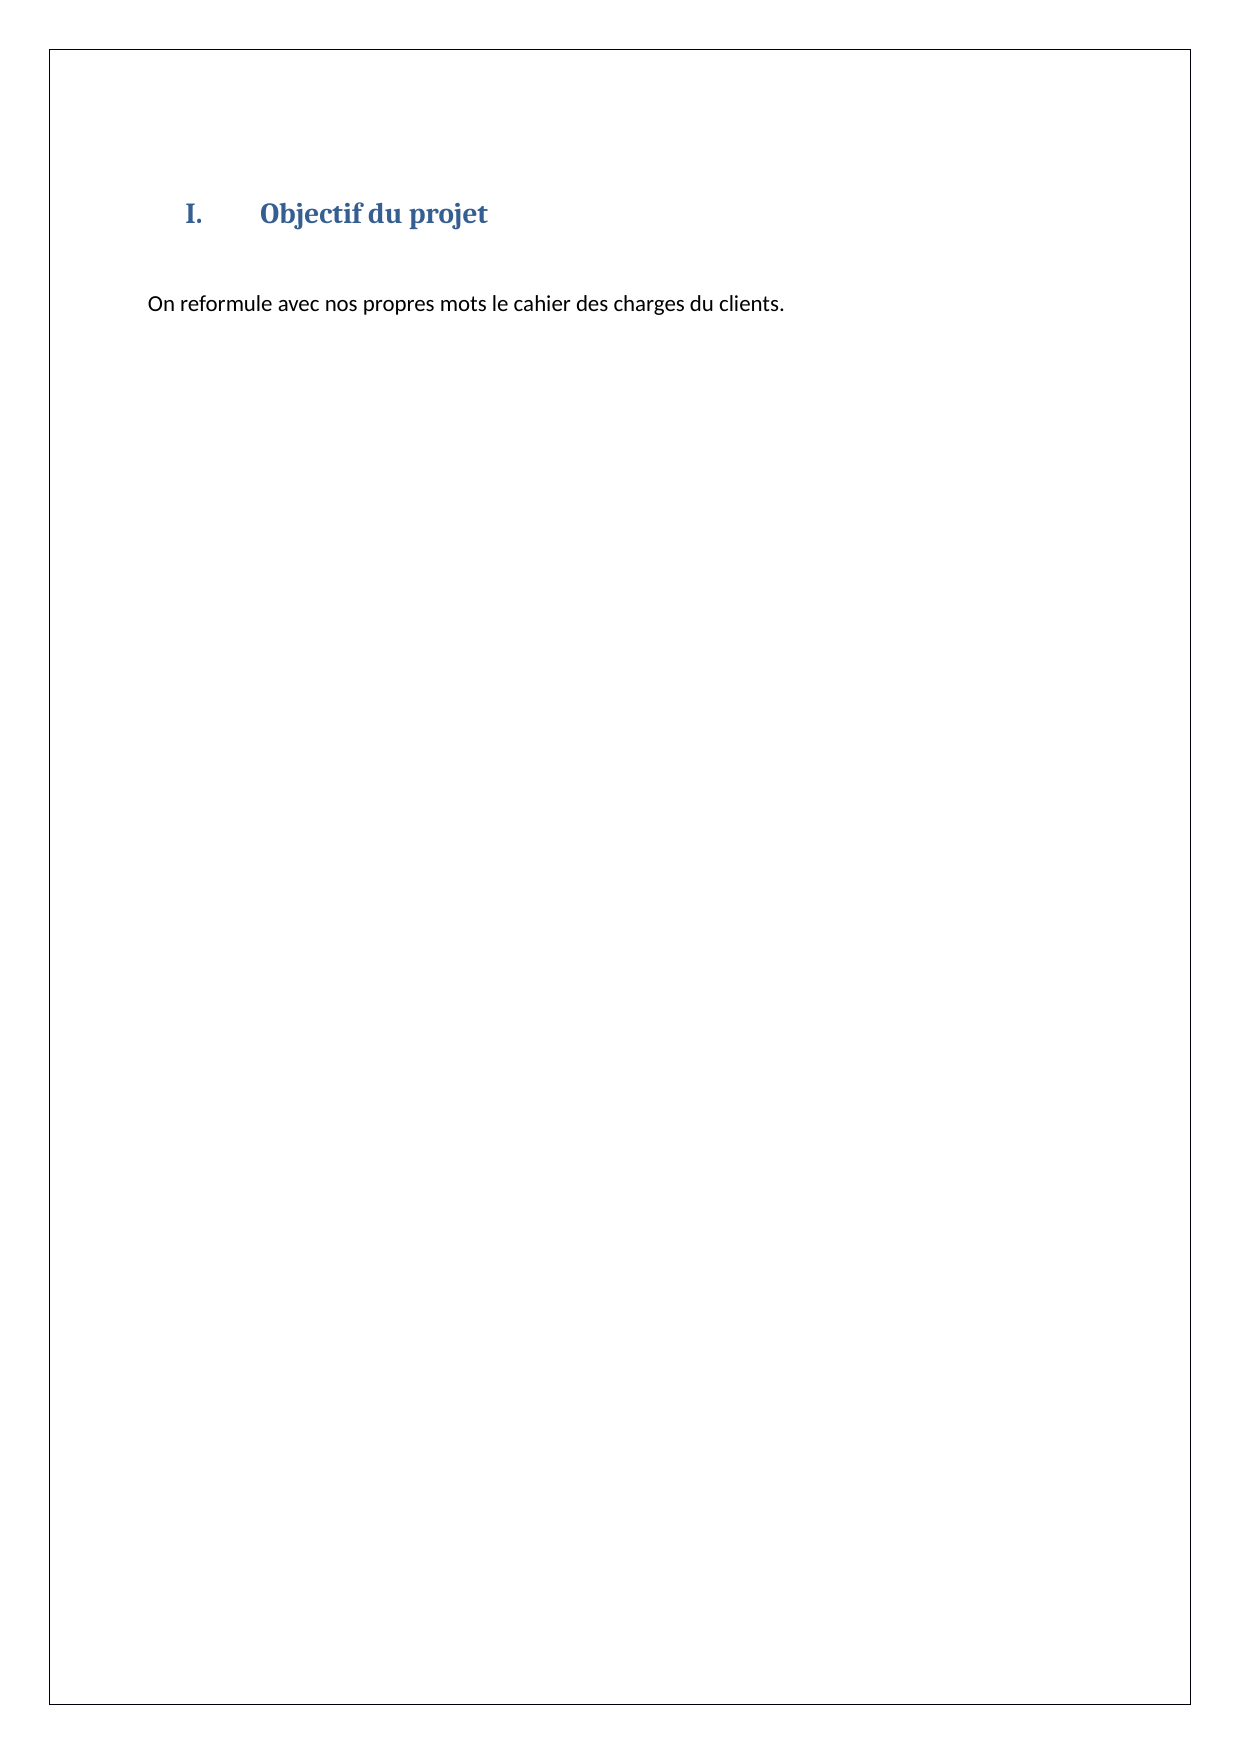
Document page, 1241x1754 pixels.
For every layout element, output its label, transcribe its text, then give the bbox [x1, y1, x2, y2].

subtitle Objectif du projet [185, 198, 1093, 231]
text On reformule avec nos propres mots le cahier des charges du clients. [148, 289, 1093, 317]
